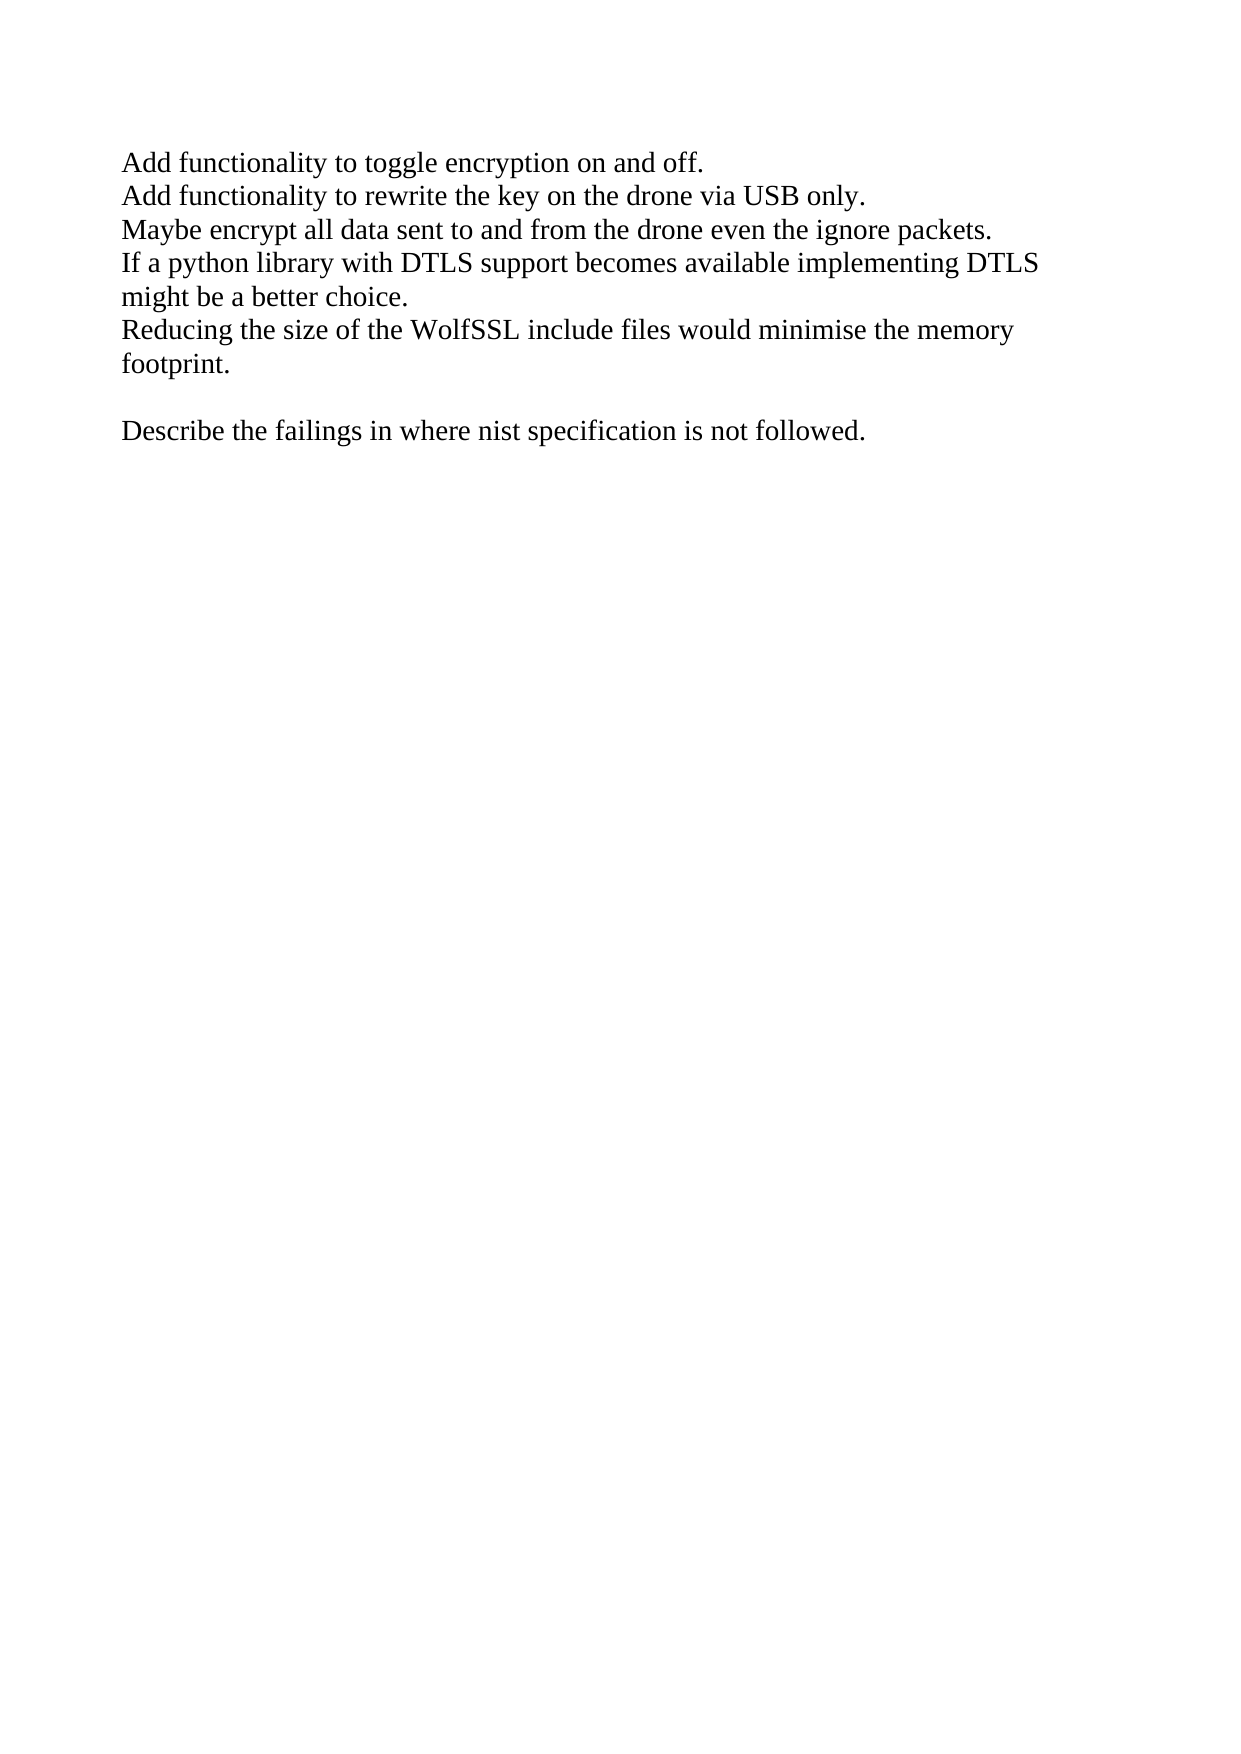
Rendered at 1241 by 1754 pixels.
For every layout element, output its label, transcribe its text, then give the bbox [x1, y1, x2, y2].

text Add functionality to rewrite the key on the drone via USB only. [121, 178, 1042, 212]
text Describe the failings in where nist specification is not followed. [121, 413, 1042, 447]
text Reducing the size of the WolfSSL include files would minimise the memory footprint. [121, 312, 1042, 379]
text Maybe encrypt all data sent to and from the drone even the ignore packets. [121, 212, 1042, 245]
text If a python library with DTLS support becomes available implementing DTLS might be a better choice. [121, 245, 1042, 312]
text Add functionality to toggle encryption on and off. [121, 145, 1042, 178]
